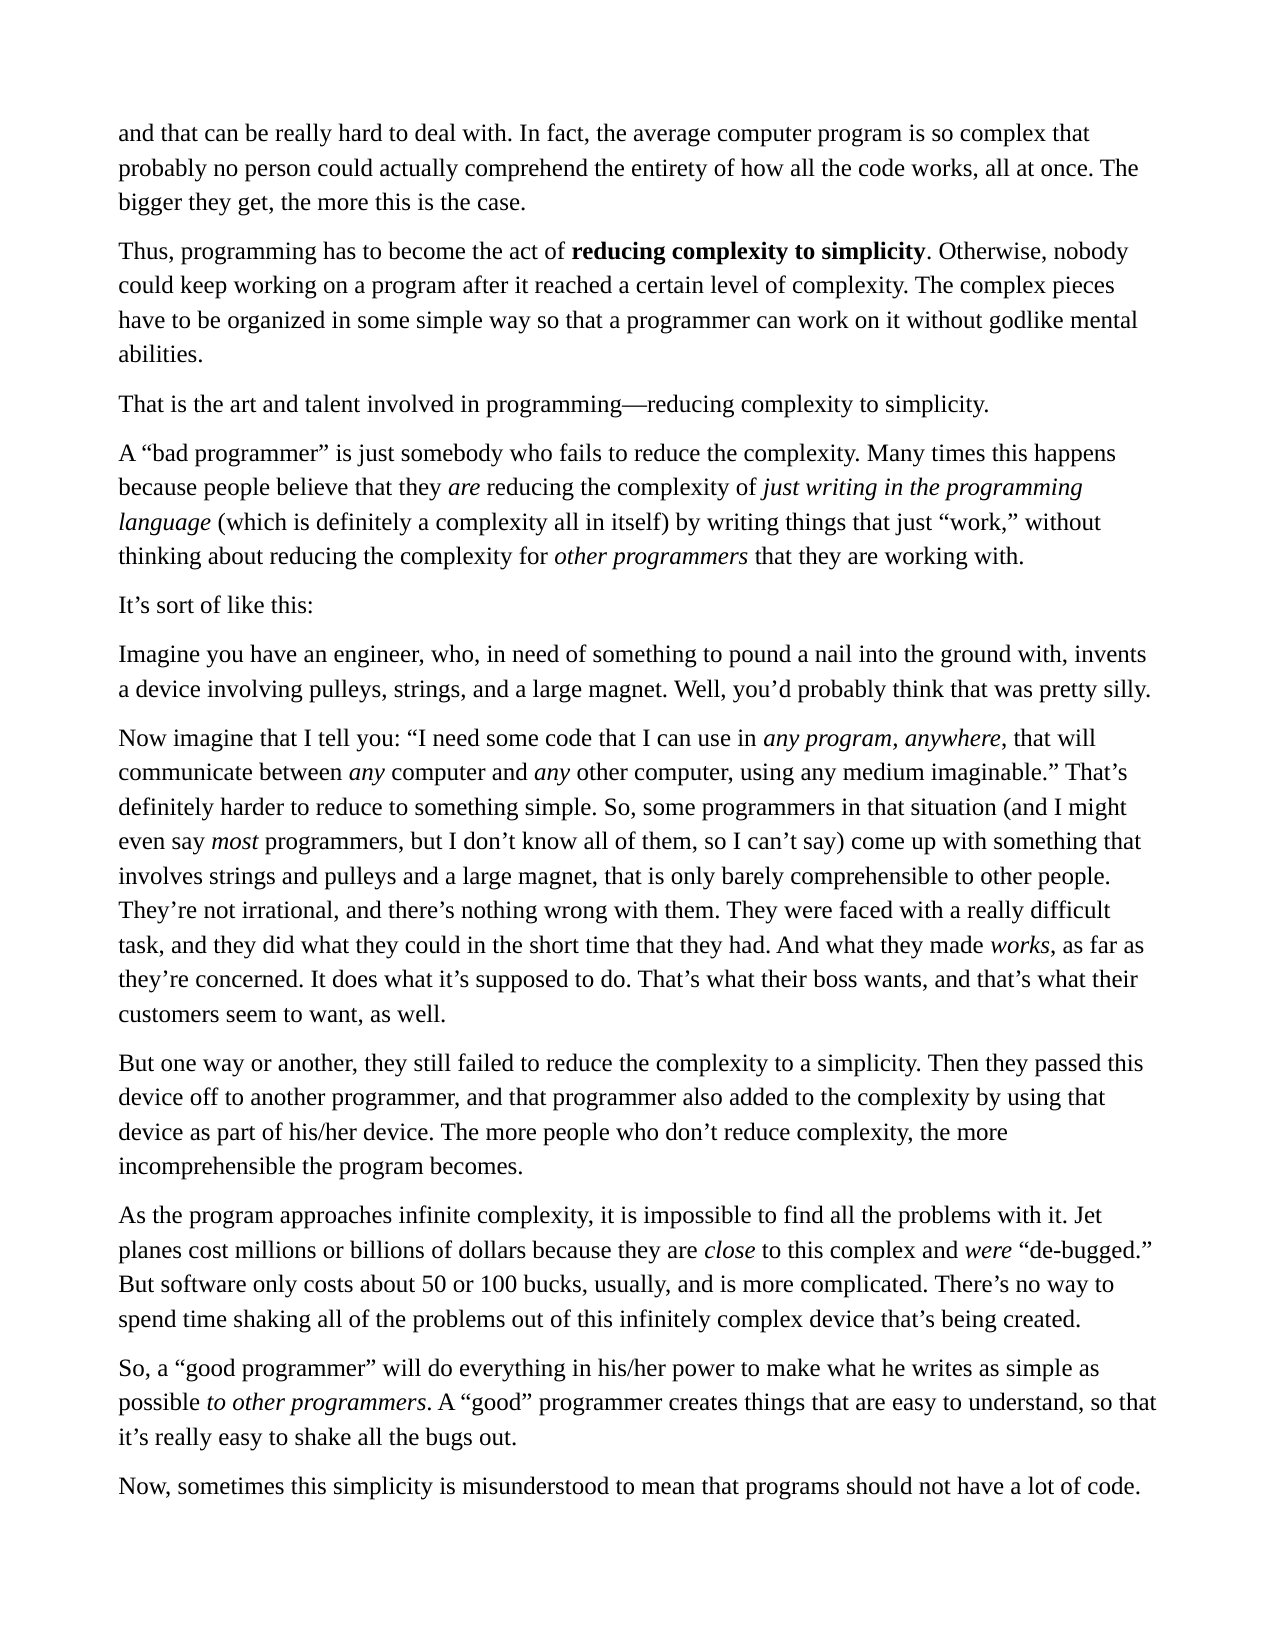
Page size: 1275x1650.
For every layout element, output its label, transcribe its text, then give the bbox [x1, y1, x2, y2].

text But one way or another, they still failed to reduce the complexity to a simplicity. Then they passed this device off to another programmer, and that programmer also added to the complexity by using that device as part of his/her device. The more people who don’t reduce complexity, the more incomprehensible the program becomes. [118, 1048, 1157, 1180]
text Thus, programming has to become the act of reducing complexity to simplicity. Otherwise, nobody could keep working on a program after it reached a certain level of complexity. The complex pieces have to be organized in some simple way so that a programmer can work on it without godlike mental abilities. [118, 236, 1157, 368]
text A “bad programmer” is just somebody who fails to reduce the complexity. Many times this happens because people believe that they are reducing the complexity of just writing in the programming language (which is definitely a complexity all in itself) by writing things that just “work,” without thinking about reducing the complexity for other programmers that they are working with. [118, 438, 1157, 570]
text It’s sort of like this: [118, 590, 1157, 619]
text So, a “good programmer” will do everything in his/her power to make what he writes as simple as possible to other programmers. A “good” programmer creates things that are easy to understand, so that it’s really easy to shake all the bugs out. [118, 1353, 1157, 1450]
text and that can be really hard to deal with. In fact, the average computer program is so complex that probably no person could actually comprehend the entirety of how all the code works, all at once. The bigger they get, the more this is the case. [118, 118, 1157, 216]
text That is the art and talent involved in programming—reducing complexity to simplicity. [118, 389, 1157, 417]
text Now, sometimes this simplicity is misunderstood to mean that programs should not have a lot of code. [118, 1471, 1157, 1499]
text As the program approaches infinite complexity, it is impossible to find all the problems with it. Jet planes cost millions or billions of dollars because they are close to this complex and were “de-bugged.” But software only costs about 50 or 100 bucks, usually, and is more complicated. There’s no way to spend time shaking all of the problems out of this infinitely complex device that’s being created. [118, 1200, 1157, 1332]
text Now imagine that I tell you: “I need some code that I can use in any program, anywhere, that will communicate between any computer and any other computer, using any medium imaginable.” That’s definitely harder to reduce to something simple. So, some programmers in that situation (and I might even say most programmers, but I don’t know all of them, so I can’t say) come up with something that involves strings and pulleys and a large magnet, that is only barely comprehensible to other people. They’re not irrational, and there’s nothing wrong with them. They were faced with a really difficult task, and they did what they could in the short time that they had. And what they made works, as far as they’re concerned. It does what it’s supposed to do. That’s what their boss wants, and that’s what their customers seem to want, as well. [118, 723, 1157, 1027]
text Imagine you have an engineer, who, in need of something to pound a nail into the ground with, invents a device involving pulleys, strings, and a large magnet. Well, you’d probably think that was pretty silly. [118, 639, 1157, 702]
